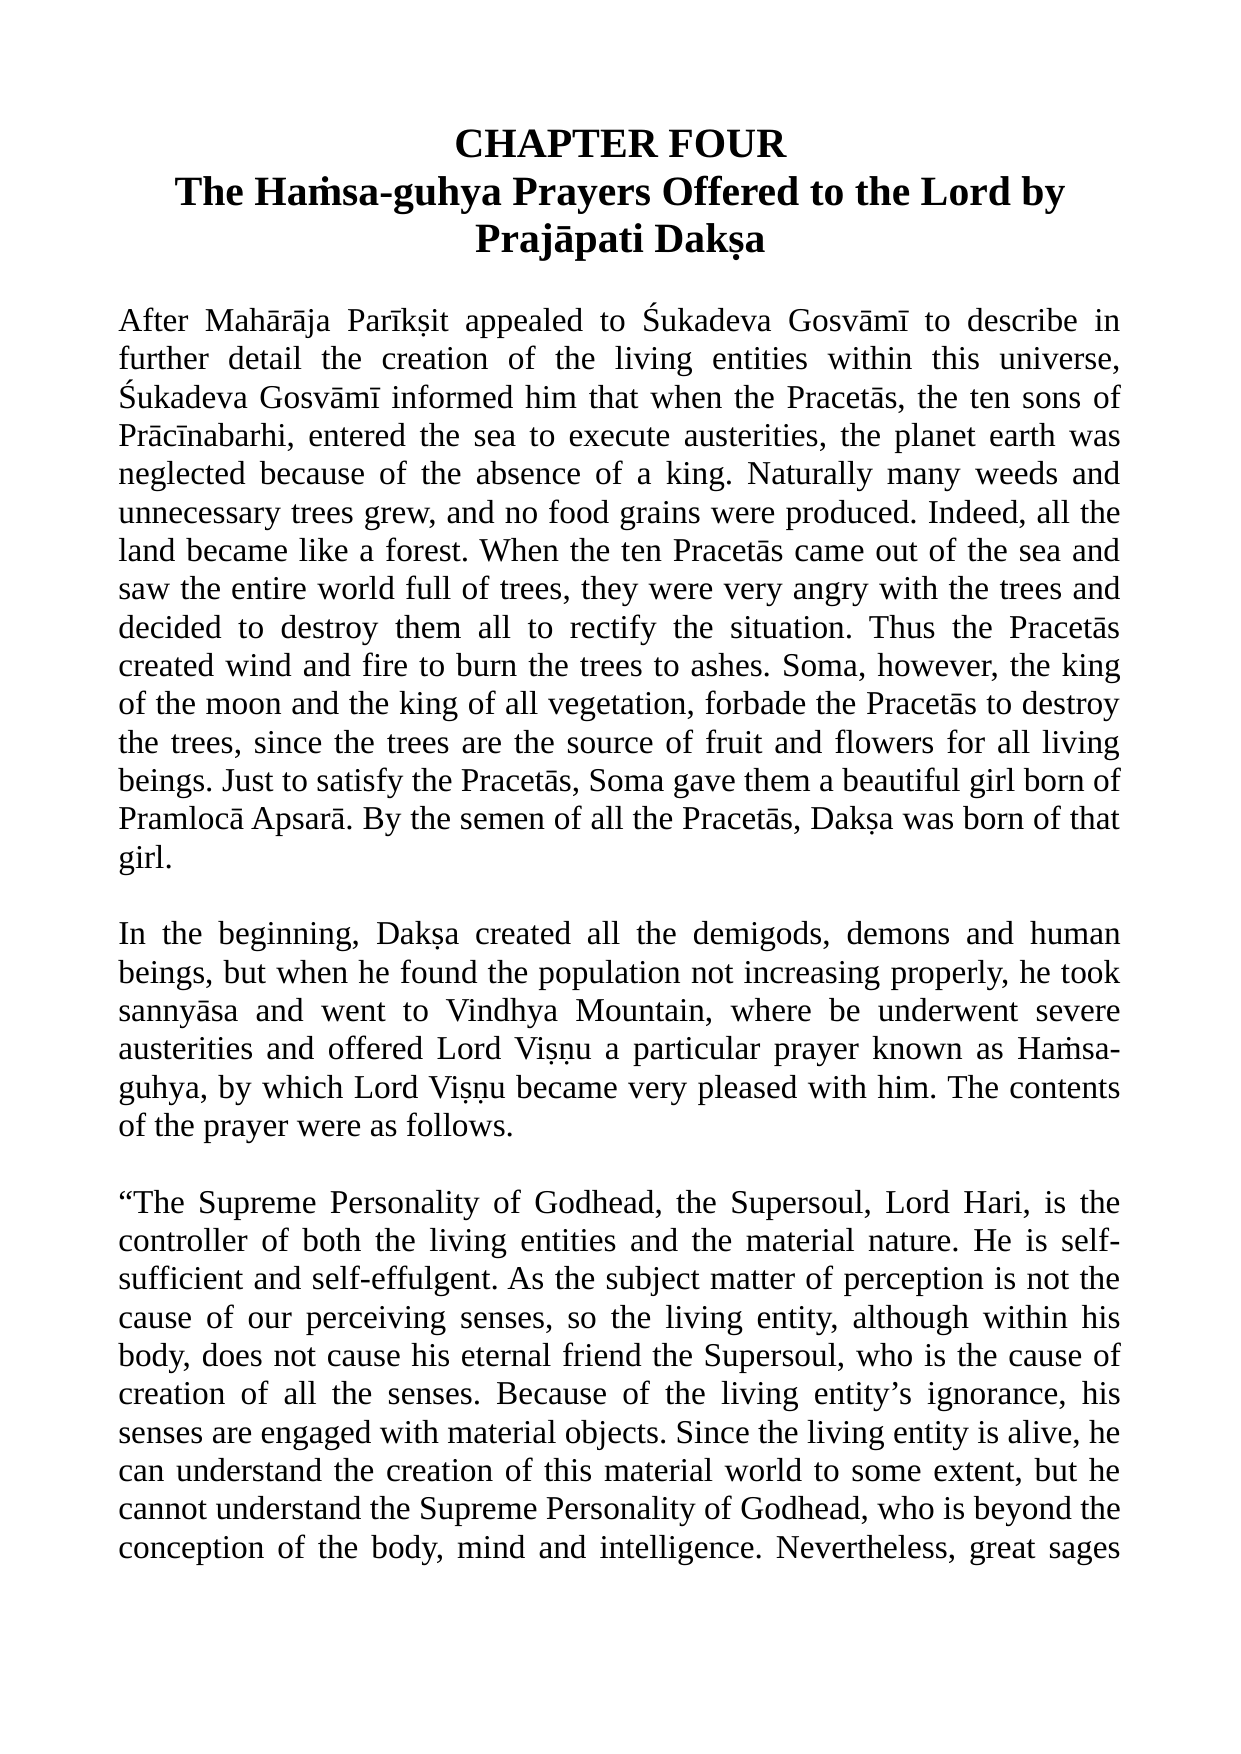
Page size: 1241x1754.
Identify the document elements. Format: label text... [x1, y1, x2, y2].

text CHAPTER FOUR [118, 118, 1122, 166]
text In the beginning, Dakṣa created all the demigods, demons and human beings, but when he found the population not increasing properly, he took sannyāsa and went to Vindhya Mountain, where be underwent severe austerities and offered Lord Viṣṇu a particular prayer known as Haṁsa-guhya, by which Lord Viṣṇu became very pleased with him. The contents of the prayer were as follows. [118, 913, 1122, 1143]
text After Mahārāja Parīkṣit appealed to Śukadeva Gosvāmī to describe in further detail the creation of the living entities within this universe, Śukadeva Gosvāmī informed him that when the Pracetās, the ten sons of Prācīnabarhi, entered the sea to execute austerities, the planet earth was neglected because of the absence of a king. Naturally many weeds and unnecessary trees grew, and no food grains were produced. Indeed, all the land became like a forest. When the ten Pracetās came out of the sea and saw the entire world full of trees, they were very angry with the trees and decided to destroy them all to rectify the situation. Thus the Pracetās created wind and fire to burn the trees to ashes. Soma, however, the king of the moon and the king of all vegetation, forbade the Pracetās to destroy the trees, since the trees are the source of fruit and flowers for all living beings. Just to satisfy the Pracetās, Soma gave them a beautiful girl born of Pramlocā Apsarā. By the semen of all the Pracetās, Dakṣa was born of that girl. [118, 300, 1122, 875]
text “The Supreme Personality of Godhead, the Supersoul, Lord Hari, is the controller of both the living entities and the material nature. He is self-sufficient and self-effulgent. As the subject matter of perception is not the cause of our perceiving senses, so the living entity, although within his body, does not cause his eternal friend the Supersoul, who is the cause of creation of all the senses. Because of the living entity’s ignorance, his senses are engaged with material objects. Since the living entity is alive, he can understand the creation of this material world to some extent, but he cannot understand the Supreme Personality of Godhead, who is beyond the conception of the body, mind and intelligence. Nevertheless, great sages [118, 1182, 1122, 1565]
text The Haṁsa-guhya Prayers Offered to the Lord by Prajāpati Dakṣa [118, 166, 1122, 262]
